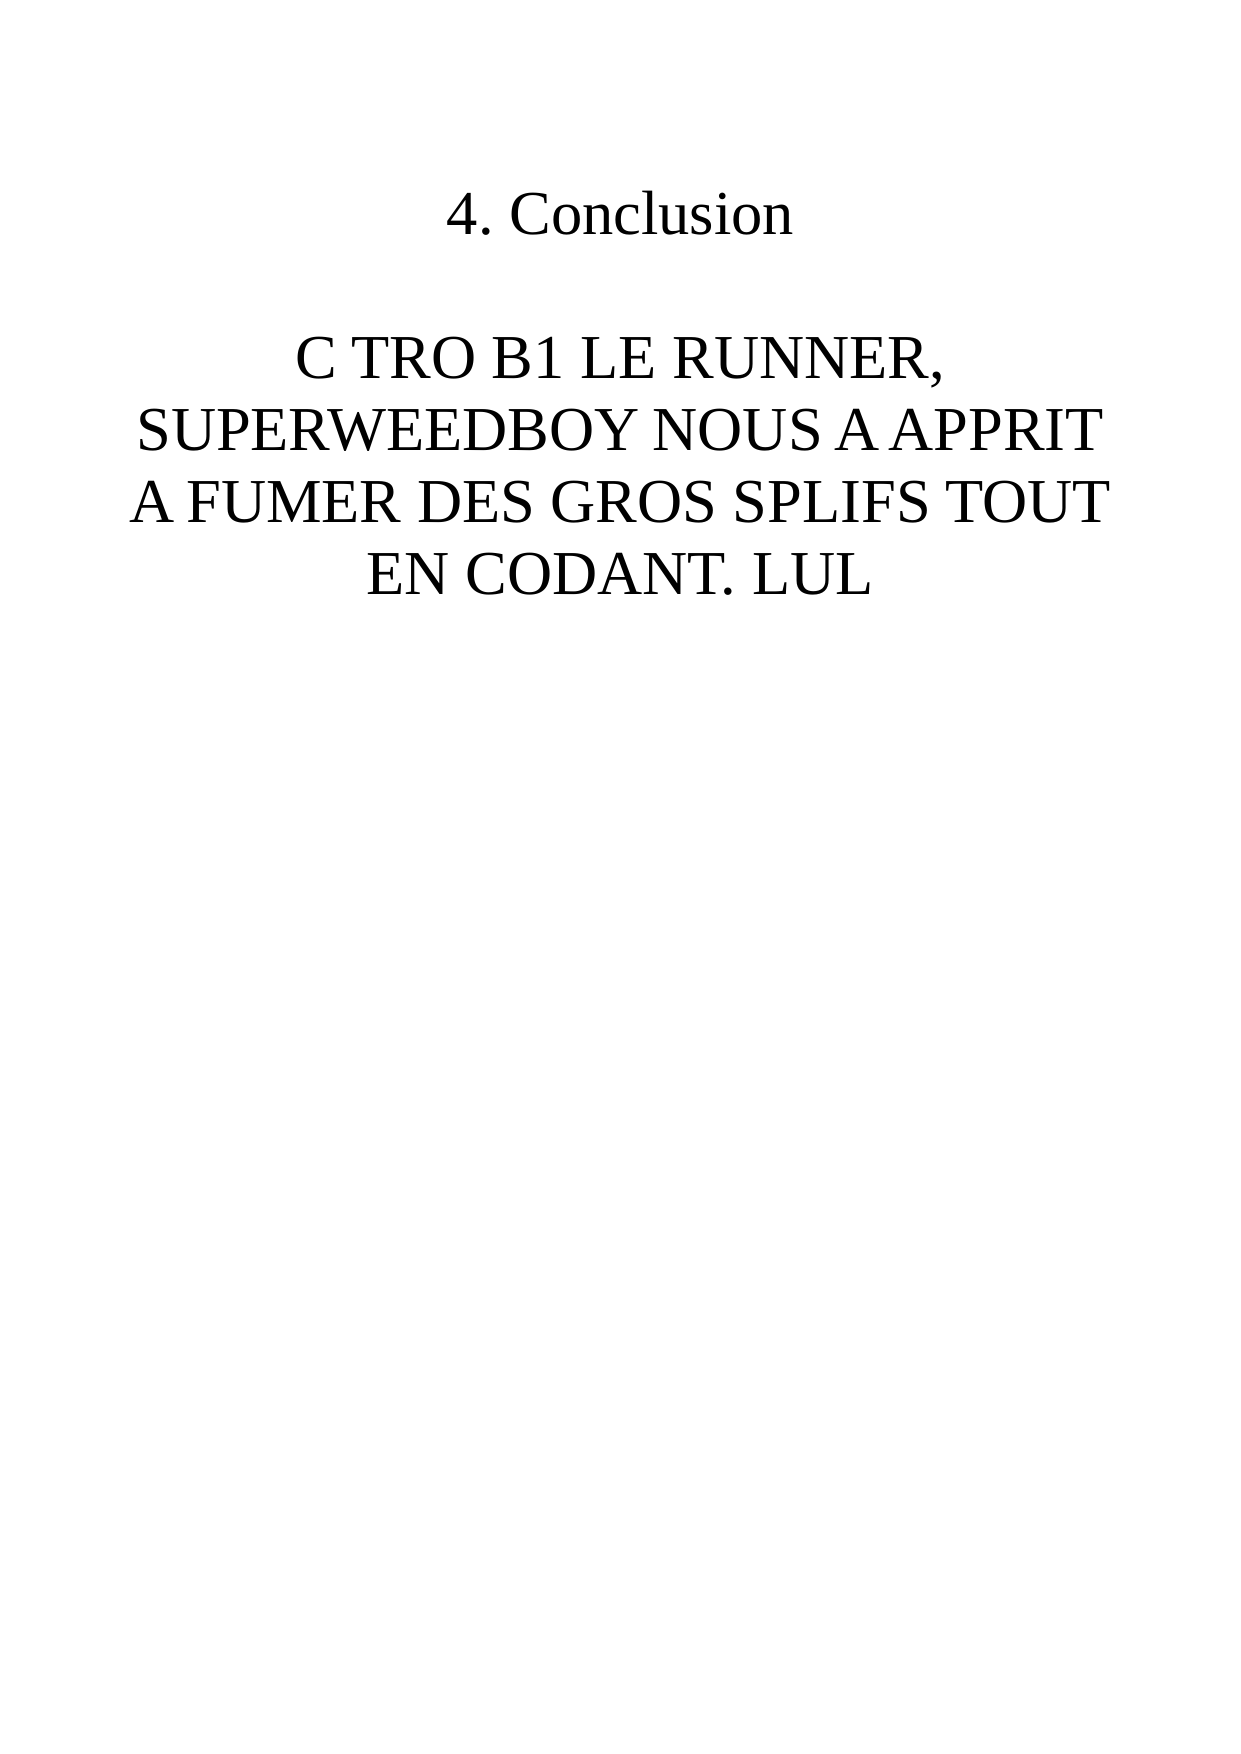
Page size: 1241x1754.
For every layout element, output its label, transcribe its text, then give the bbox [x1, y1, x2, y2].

text C TRO B1 LE RUNNER, SUPERWEEDBOY NOUS A APPRIT A FUMER DES GROS SPLIFS TOUT EN CODANT. LUL [118, 320, 1122, 608]
text 4. Conclusion [118, 176, 1122, 248]
